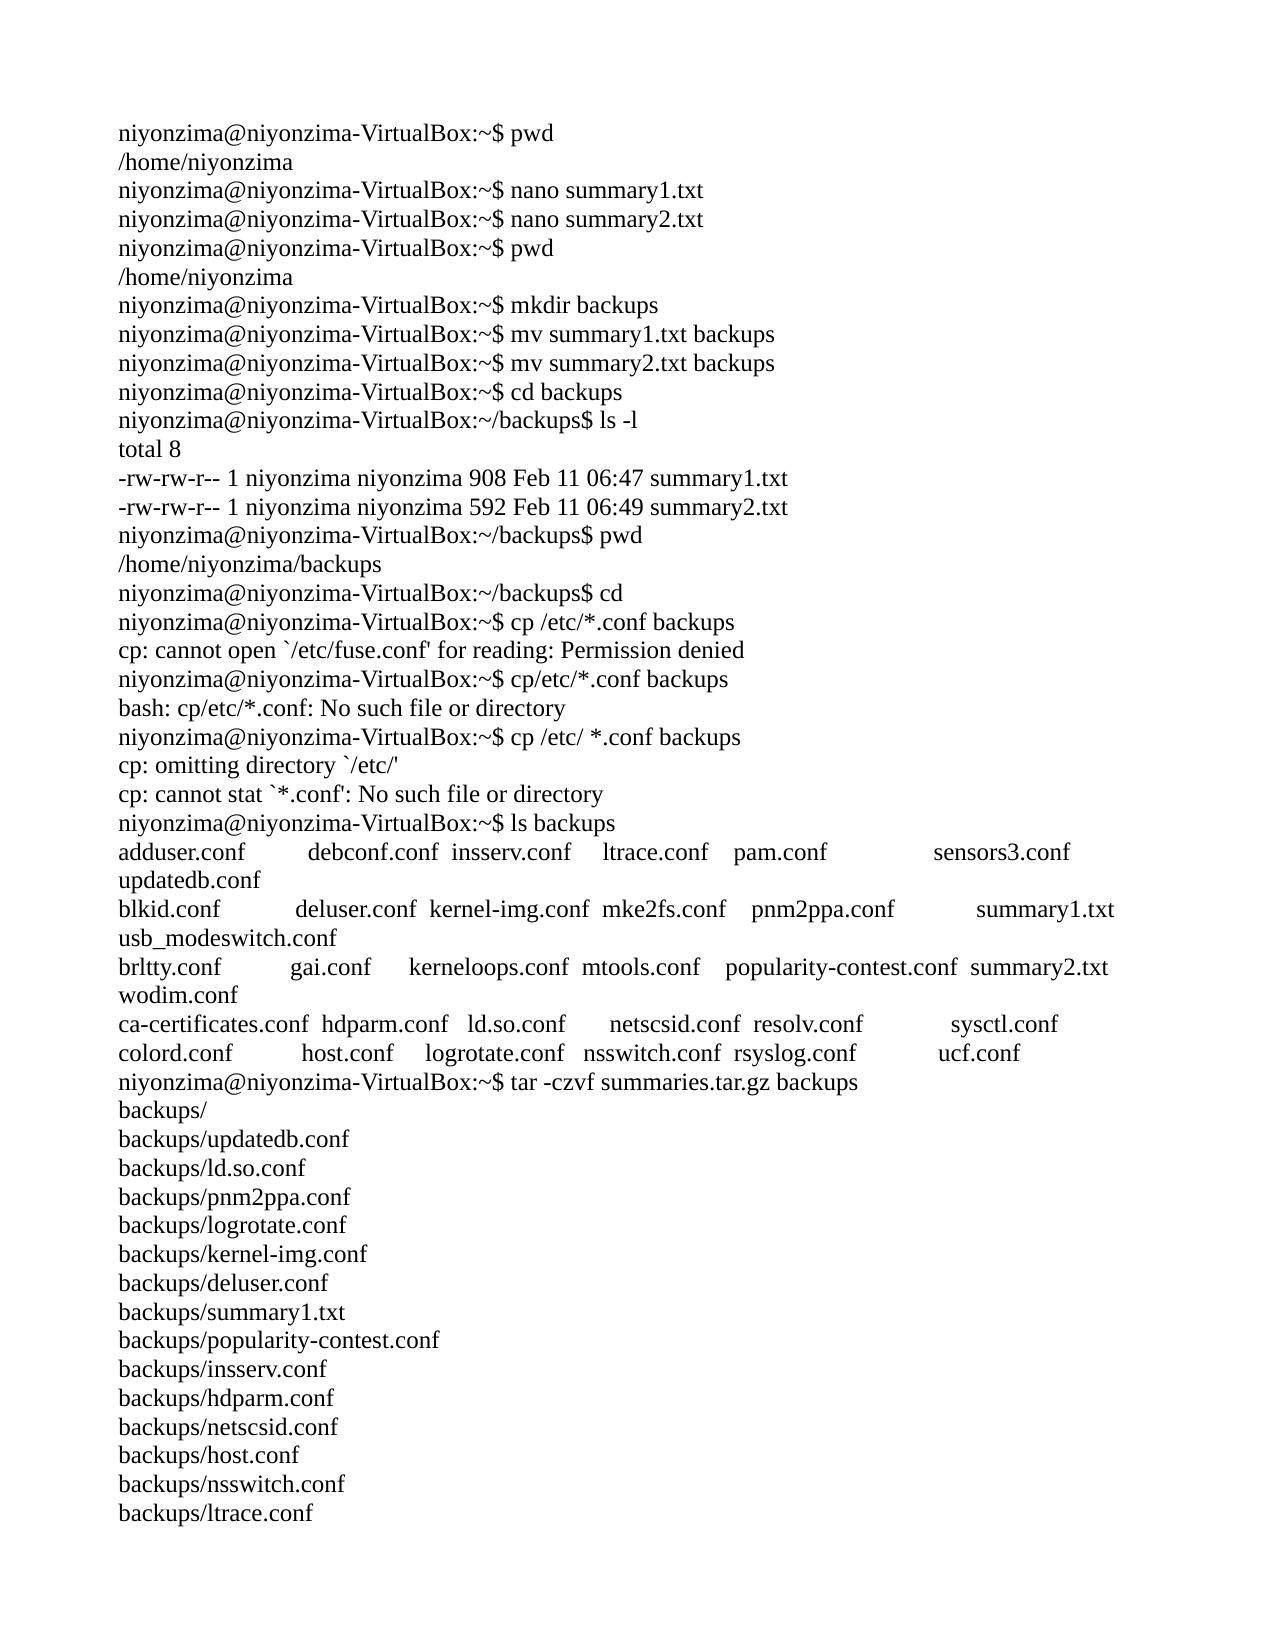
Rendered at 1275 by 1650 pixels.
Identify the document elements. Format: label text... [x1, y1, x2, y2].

text backups/host.conf [118, 1441, 1157, 1469]
text backups/summary1.txt [118, 1297, 1157, 1326]
text -rw-rw-r-- 1 niyonzima niyonzima 592 Feb 11 06:49 summary2.txt [118, 492, 1157, 521]
text niyonzima@niyonzima-VirtualBox:~$ nano summary2.txt [118, 204, 1157, 233]
text backups/deluser.conf [118, 1268, 1157, 1297]
text niyonzima@niyonzima-VirtualBox:~$ mkdir backups [118, 291, 1157, 319]
text niyonzima@niyonzima-VirtualBox:~$ ls backups [118, 808, 1157, 837]
text niyonzima@niyonzima-VirtualBox:~/backups$ pwd [118, 521, 1157, 549]
text bash: cp/etc/*.conf: No such file or directory [118, 693, 1157, 722]
text niyonzima@niyonzima-VirtualBox:~/backups$ cd [118, 578, 1157, 607]
text backups/ld.so.conf [118, 1153, 1157, 1182]
text /home/niyonzima [118, 147, 1157, 176]
text backups/ltrace.conf [118, 1498, 1157, 1527]
text backups/netscsid.conf [118, 1412, 1157, 1441]
text /home/niyonzima [118, 262, 1157, 291]
text /home/niyonzima/backups [118, 549, 1157, 578]
text cp: omitting directory `/etc/' [118, 751, 1157, 779]
text niyonzima@niyonzima-VirtualBox:~$ mv summary1.txt backups [118, 319, 1157, 348]
text backups/logrotate.conf [118, 1211, 1157, 1239]
text niyonzima@niyonzima-VirtualBox:~$ cp/etc/*.conf backups [118, 664, 1157, 693]
text cp: cannot open `/etc/fuse.conf' for reading: Permission denied [118, 636, 1157, 664]
text blkid.conf deluser.conf kernel-img.conf mke2fs.conf pnm2ppa.conf summary1.txt usb_modeswitch.conf [118, 894, 1157, 952]
text -rw-rw-r-- 1 niyonzima niyonzima 908 Feb 11 06:47 summary1.txt [118, 463, 1157, 492]
text ca-certificates.conf hdparm.conf ld.so.conf netscsid.conf resolv.conf sysctl.conf [118, 1009, 1157, 1038]
text cp: cannot stat `*.conf': No such file or directory [118, 779, 1157, 808]
text backups/pnm2ppa.conf [118, 1182, 1157, 1211]
text brltty.conf gai.conf kerneloops.conf mtools.conf popularity-contest.conf summary2.txt wodim.conf [118, 952, 1157, 1009]
text niyonzima@niyonzima-VirtualBox:~$ cp /etc/ *.conf backups [118, 722, 1157, 751]
text colord.conf host.conf logrotate.conf nsswitch.conf rsyslog.conf ucf.conf [118, 1038, 1157, 1067]
text backups/kernel-img.conf [118, 1239, 1157, 1268]
text niyonzima@niyonzima-VirtualBox:~$ cd backups [118, 377, 1157, 406]
text backups/insserv.conf [118, 1354, 1157, 1383]
text backups/ [118, 1096, 1157, 1124]
text backups/hdparm.conf [118, 1383, 1157, 1412]
text adduser.conf debconf.conf insserv.conf ltrace.conf pam.conf sensors3.conf updatedb.conf [118, 837, 1157, 894]
text niyonzima@niyonzima-VirtualBox:~$ cp /etc/*.conf backups [118, 607, 1157, 636]
text backups/updatedb.conf [118, 1124, 1157, 1153]
text niyonzima@niyonzima-VirtualBox:~/backups$ ls -l [118, 406, 1157, 434]
text backups/nsswitch.conf [118, 1469, 1157, 1498]
text niyonzima@niyonzima-VirtualBox:~$ pwd [118, 233, 1157, 262]
text backups/popularity-contest.conf [118, 1326, 1157, 1354]
text niyonzima@niyonzima-VirtualBox:~$ pwd [118, 118, 1157, 147]
text total 8 [118, 434, 1157, 463]
text niyonzima@niyonzima-VirtualBox:~$ nano summary1.txt [118, 176, 1157, 204]
text niyonzima@niyonzima-VirtualBox:~$ tar -czvf summaries.tar.gz backups [118, 1067, 1157, 1096]
text niyonzima@niyonzima-VirtualBox:~$ mv summary2.txt backups [118, 348, 1157, 377]
